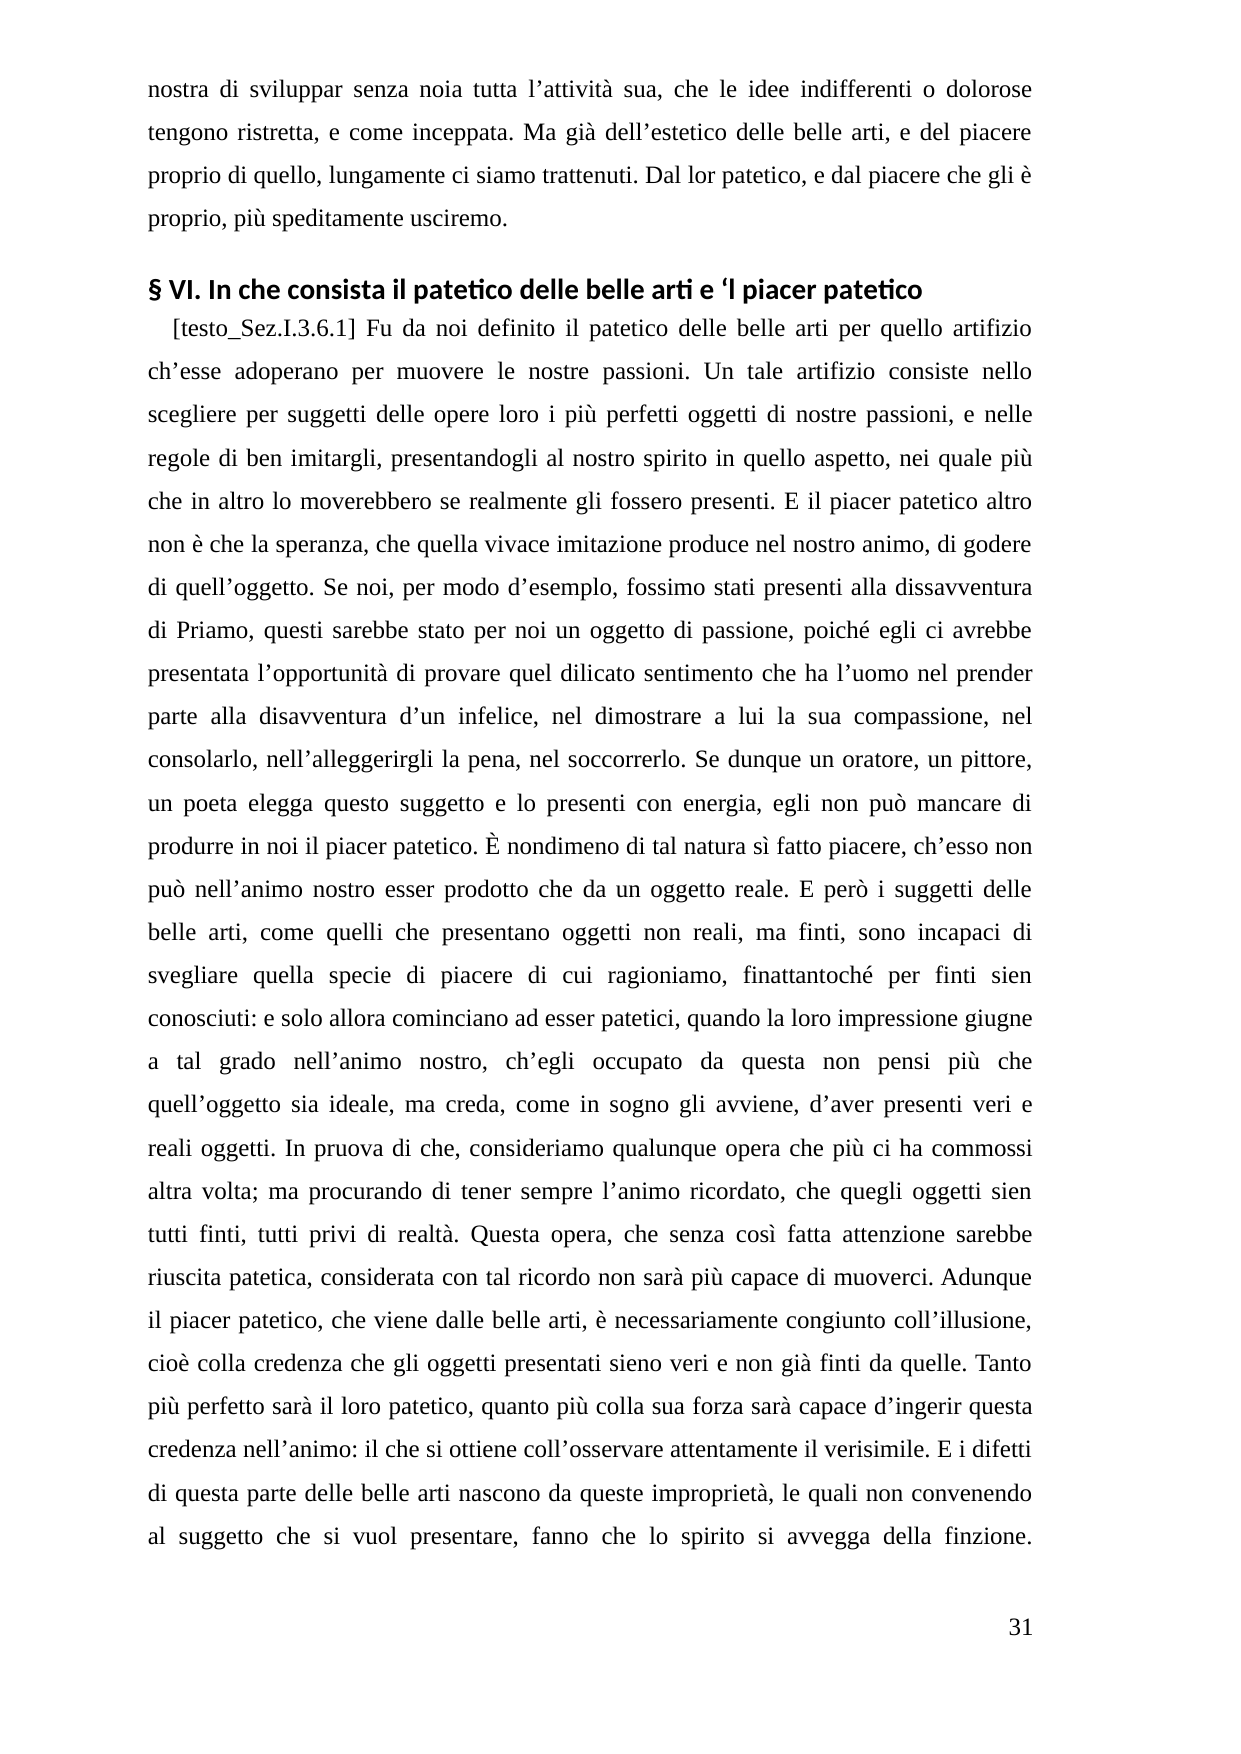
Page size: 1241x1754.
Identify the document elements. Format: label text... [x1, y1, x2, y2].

text [testo_Sez.I.3.6.1] Fu da noi definito il patetico delle belle arti per quello artifizio ch’esse adoperano per muovere le nostre passioni. Un tale artifizio consiste nello scegliere per suggetti delle opere loro i più perfetti oggetti di nostre passioni, e nelle regole di ben imitargli, presentandogli al nostro spirito in quello aspetto, nei quale più che in altro lo moverebbero se realmente gli fossero presenti. E il piacer patetico altro non è che la speranza, che quella vivace imitazione produce nel nostro animo, di godere di quell’oggetto. Se noi, per modo d’esemplo, fossimo stati presenti alla dissavventura di Priamo, questi sarebbe stato per noi un oggetto di passione, poiché egli ci avrebbe presentata l’opportunità di provare quel dilicato sentimento che ha l’uomo nel prender parte alla disavventura d’un infelice, nel dimostrare a lui la sua compassione, nel consolarlo, nell’alleggerirgli la pena, nel soccorrerlo. Se dunque un oratore, un pittore, un poeta elegga questo suggetto e lo presenti con energia, egli non può mancare di produrre in noi il piacer patetico. È nondimeno di tal natura sì fatto piacere, ch’esso non può nell’animo nostro esser prodotto che da un oggetto reale. E però i suggetti delle belle arti, come quelli che presentano oggetti non reali, ma finti, sono incapaci di svegliare quella specie di piacere di cui ragioniamo, finattantoché per finti sien conosciuti: e solo allora cominciano ad esser patetici, quando la loro impressione giugne a tal grado nell’animo nostro, ch’egli occupato da questa non pensi più che quell’oggetto sia ideale, ma creda, come in sogno gli avviene, d’aver presenti veri e reali oggetti. In pruova di che, consideriamo qualunque opera che più ci ha commossi altra volta; ma procurando di tener sempre l’animo ricordato, che quegli oggetti sien tutti finti, tutti privi di realtà. Questa opera, che senza così fatta attenzione sarebbe riuscita patetica, considerata con tal ricordo non sarà più capace di muoverci. Adunque il piacer patetico, che viene dalle belle arti, è necessariamente congiunto coll’illusione, cioè colla credenza che gli oggetti presentati sieno veri e non già finti da quelle. Tanto più perfetto sarà il loro patetico, quanto più colla sua forza sarà capace d’ingerir questa credenza nell’animo: il che si ottiene coll’osservare attentamente il verisimile. E i difetti di questa parte delle belle arti nascono da queste improprietà, le quali non convenendo al suggetto che si vuol presentare, fanno che lo spirito si avvegga della finzione. [148, 313, 1033, 1549]
subtitle § VI. In che consista il patetico delle belle arti e ‘l piacer patetico [148, 271, 1033, 307]
text nostra di sviluppar senza noia tutta l’attività sua, che le idee indifferenti o dolorose tengono ristretta, e come inceppata. Ma già dell’estetico delle belle arti, e del piacere proprio di quello, lungamente ci siamo trattenuti. Dal lor patetico, e dal piacere che gli è proprio, più speditamente usciremo. [148, 74, 1033, 232]
